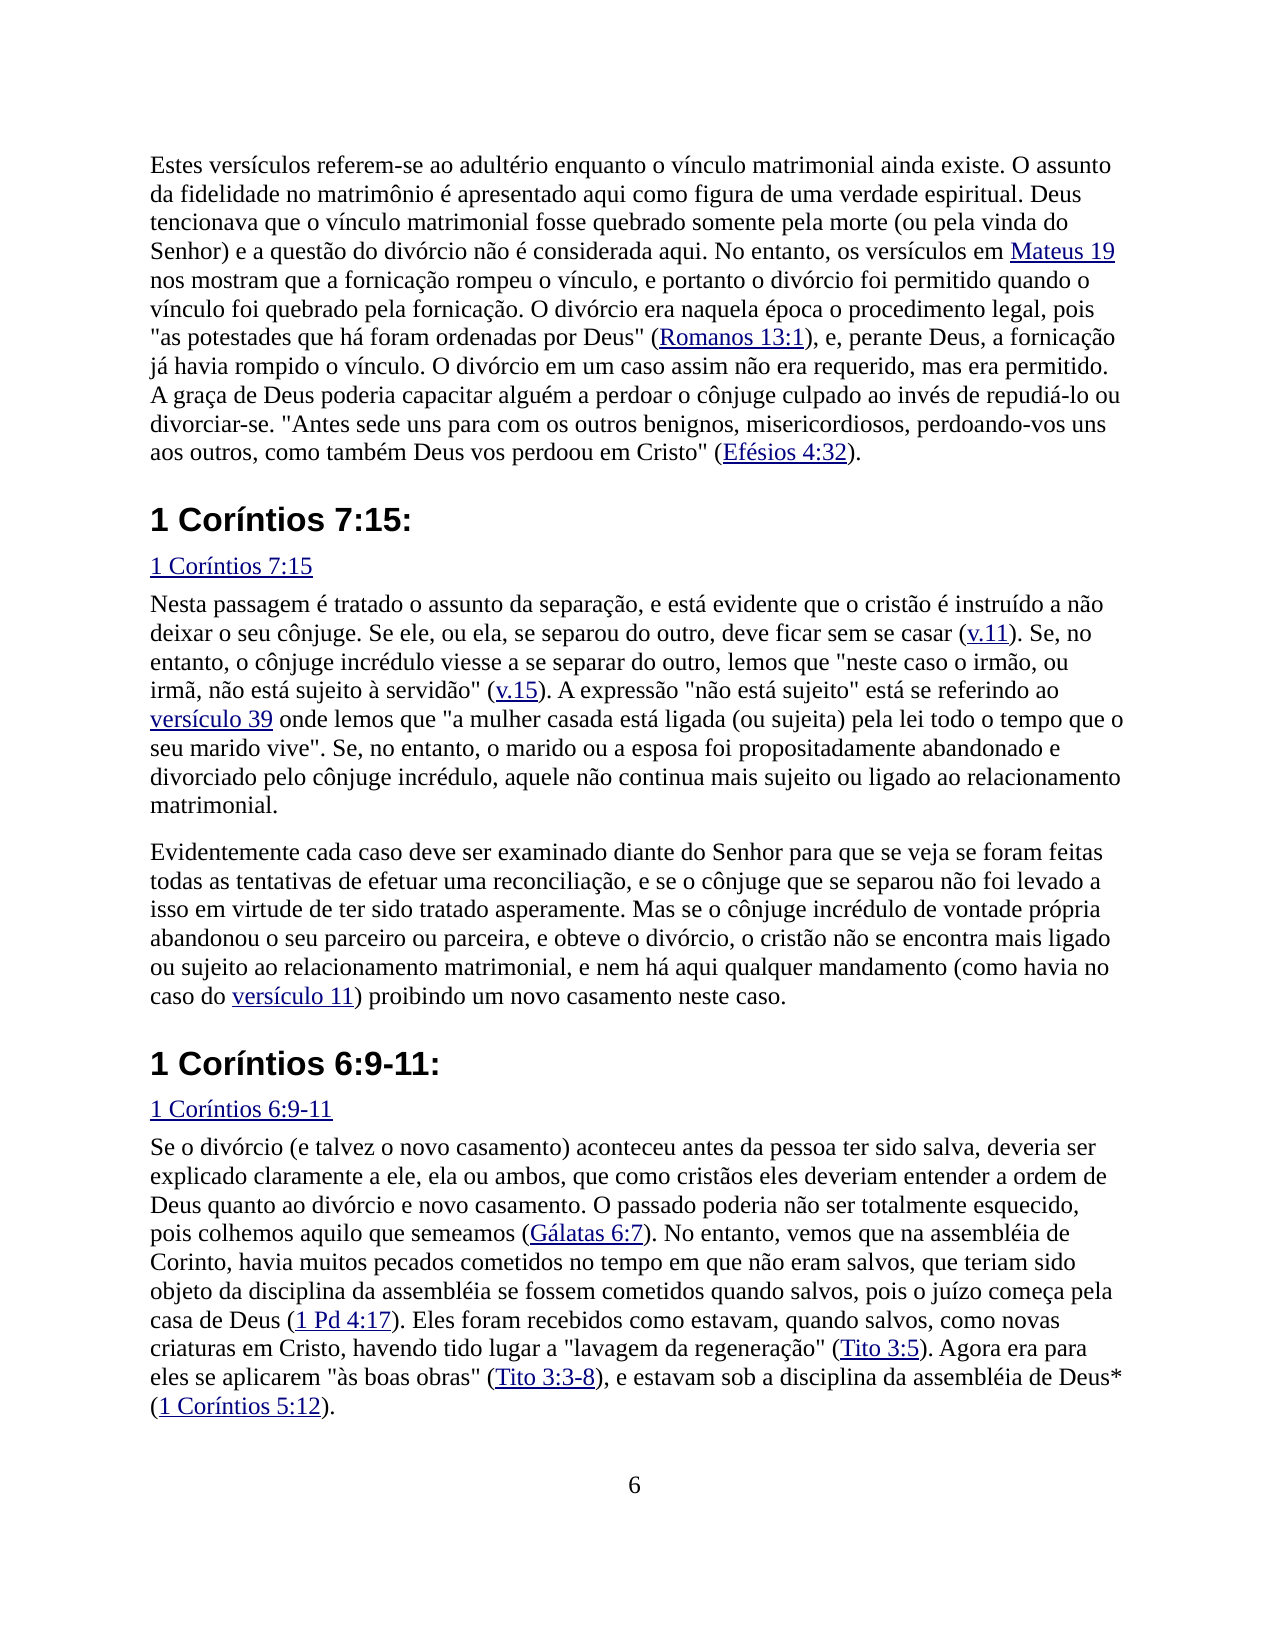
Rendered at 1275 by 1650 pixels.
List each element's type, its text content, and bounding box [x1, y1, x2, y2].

text Evidentemente cada caso deve ser examinado diante do Senhor para que se veja se foram feitas todas as tentativas de efetuar uma reconciliação, e se o cônjuge que se separou não foi levado a isso em virtude de ter sido tratado asperamente. Mas se o cônjuge incrédulo de vontade própria abandonou o seu parceiro ou parceira, e obteve o divórcio, o cristão não se encontra mais ligado ou sujeito ao relacionamento matrimonial, e nem há aqui qualquer mandamento (como havia no caso do versículo 11) proibindo um novo casamento neste caso. [150, 837, 1125, 1009]
text 1 Coríntios 6:9-11 [150, 1094, 1125, 1123]
text 1 Coríntios 7:15 [150, 551, 1125, 580]
subtitle 1 Coríntios 7:15: [150, 500, 1125, 539]
text Nesta passagem é tratado o assunto da separação, e está evidente que o cristão é instruído a não deixar o seu cônjuge. Se ele, ou ela, se separou do outro, deve ficar sem se casar (v.11). Se, no entanto, o cônjuge incrédulo viesse a se separar do outro, lemos que "neste caso o irmão, ou irmã, não está sujeito à servidão" (v.15). A expressão "não está sujeito" está se referindo ao versículo 39 onde lemos que "a mulher casada está ligada (ou sujeita) pela lei todo o tempo que o seu marido vive". Se, no entanto, o marido ou a esposa foi propositadamente abandonado e divorciado pelo cônjuge incrédulo, aquele não continua mais sujeito ou ligado ao relacionamento matrimonial. [150, 589, 1125, 819]
text Estes versículos referem-se ao adultério enquanto o vínculo matrimonial ainda existe. O assunto da fidelidade no matrimônio é apresentado aqui como figura de uma verdade espiritual. Deus tencionava que o vínculo matrimonial fosse quebrado somente pela morte (ou pela vinda do Senhor) e a questão do divórcio não é considerada aqui. No entanto, os versículos em Mateus 19 nos mostram que a fornicação rompeu o vínculo, e portanto o divórcio foi permitido quando o vínculo foi quebrado pela fornicação. O divórcio era naquela época o procedimento legal, pois "as potestades que há foram ordenadas por Deus" (Romanos 13:1), e, perante Deus, a fornicação já havia rompido o vínculo. O divórcio em um caso assim não era requerido, mas era permitido. A graça de Deus poderia capacitar alguém a perdoar o cônjuge culpado ao invés de repudiá-lo ou divorciar-se. "Antes sede uns para com os outros benignos, misericordiosos, perdoando-vos uns aos outros, como também Deus vos perdoou em Cristo" (Efésios 4:32). [150, 150, 1125, 466]
subtitle 1 Coríntios 6:9-11: [150, 1043, 1125, 1082]
text Se o divórcio (e talvez o novo casamento) aconteceu antes da pessoa ter sido salva, deveria ser explicado claramente a ele, ela ou ambos, que como cristãos eles deveriam entender a ordem de Deus quanto ao divórcio e novo casamento. O passado poderia não ser totalmente esquecido, pois colhemos aquilo que semeamos (Gálatas 6:7). No entanto, vemos que na assembléia de Corinto, havia muitos pecados cometidos no tempo em que não eram salvos, que teriam sido objeto da disciplina da assembléia se fossem cometidos quando salvos, pois o juízo começa pela casa de Deus (1 Pd 4:17). Eles foram recebidos como estavam, quando salvos, como novas criaturas em Cristo, havendo tido lugar a "lavagem da regeneração" (Tito 3:5). Agora era para eles se aplicarem "às boas obras" (Tito 3:3-8), e estavam sob a disciplina da assembléia de Deus* (1 Coríntios 5:12). [150, 1132, 1125, 1420]
